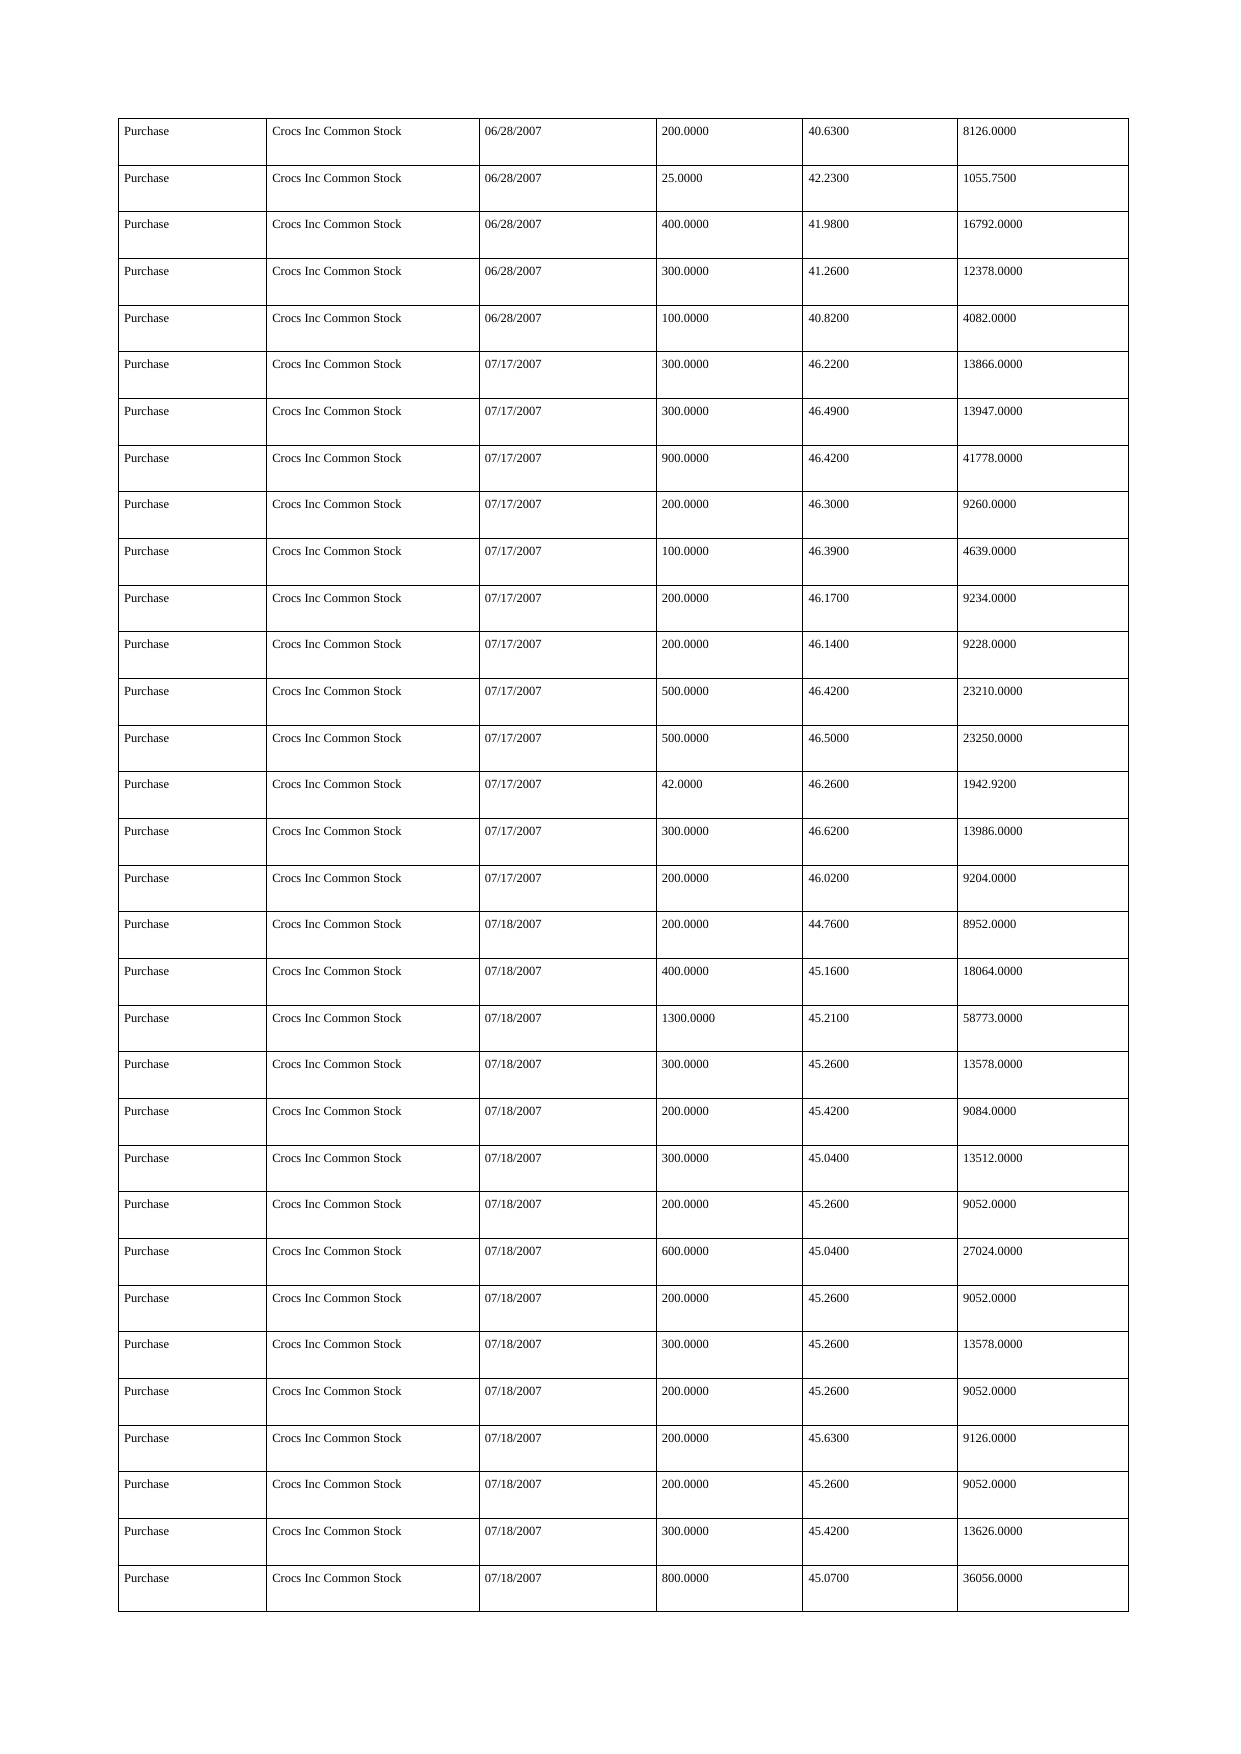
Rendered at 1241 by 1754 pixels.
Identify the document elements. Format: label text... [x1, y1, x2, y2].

table_cell 45.2100 [803, 1006, 957, 1051]
table_cell Crocs Inc Common Stock [267, 1472, 479, 1518]
table_cell Crocs Inc Common Stock [267, 352, 479, 398]
table_cell 9204.0000 [958, 866, 1128, 911]
table_cell 45.4200 [803, 1099, 957, 1145]
table_cell 07/18/2007 [480, 1239, 656, 1285]
table_cell Purchase [119, 1286, 266, 1331]
table_cell 07/18/2007 [480, 1472, 656, 1518]
table_cell Crocs Inc Common Stock [267, 1332, 479, 1378]
table_cell 9052.0000 [958, 1379, 1128, 1425]
table_cell Purchase [119, 492, 266, 538]
table_cell 9234.0000 [958, 586, 1128, 631]
table_cell 9052.0000 [958, 1192, 1128, 1238]
table_cell 9228.0000 [958, 632, 1128, 678]
table_cell 12378.0000 [958, 259, 1128, 305]
table_cell 07/18/2007 [480, 1099, 656, 1145]
table_cell Crocs Inc Common Stock [267, 1239, 479, 1285]
table_cell 300.0000 [657, 259, 802, 305]
table_cell 46.4900 [803, 399, 957, 445]
table_cell 200.0000 [657, 912, 802, 958]
table_cell 23210.0000 [958, 679, 1128, 725]
table_cell 45.4200 [803, 1519, 957, 1565]
table_cell 07/17/2007 [480, 726, 656, 771]
table_cell 500.0000 [657, 679, 802, 725]
table_cell 200.0000 [657, 119, 802, 165]
table_cell Crocs Inc Common Stock [267, 306, 479, 351]
table_cell 100.0000 [657, 539, 802, 585]
table_cell Purchase [119, 679, 266, 725]
table_cell Purchase [119, 1472, 266, 1518]
table_cell 400.0000 [657, 212, 802, 258]
table_cell 300.0000 [657, 399, 802, 445]
table_cell 06/28/2007 [480, 212, 656, 258]
table_cell 45.2600 [803, 1332, 957, 1378]
table_cell 1942.9200 [958, 772, 1128, 818]
table_cell Purchase [119, 726, 266, 771]
table_cell 9052.0000 [958, 1286, 1128, 1331]
table_cell Purchase [119, 866, 266, 911]
table_cell 45.6300 [803, 1426, 957, 1471]
table_cell Purchase [119, 446, 266, 491]
table_cell Crocs Inc Common Stock [267, 1006, 479, 1051]
table_cell 41.9800 [803, 212, 957, 258]
table_cell 18064.0000 [958, 959, 1128, 1005]
table_cell Purchase [119, 306, 266, 351]
table_cell 300.0000 [657, 819, 802, 865]
table_cell 07/17/2007 [480, 446, 656, 491]
table_cell 41.2600 [803, 259, 957, 305]
table_cell 36056.0000 [958, 1566, 1128, 1611]
table_cell 46.3900 [803, 539, 957, 585]
table_cell 45.2600 [803, 1472, 957, 1518]
table_cell Purchase [119, 1566, 266, 1611]
table_cell 07/17/2007 [480, 866, 656, 911]
table_cell Purchase [119, 1519, 266, 1565]
table_cell Crocs Inc Common Stock [267, 1426, 479, 1471]
table_cell 9052.0000 [958, 1472, 1128, 1518]
table_cell 46.1400 [803, 632, 957, 678]
table_cell 45.0700 [803, 1566, 957, 1611]
table_cell Crocs Inc Common Stock [267, 866, 479, 911]
table_cell Purchase [119, 1146, 266, 1191]
table_cell Crocs Inc Common Stock [267, 119, 479, 165]
table_cell 07/18/2007 [480, 1332, 656, 1378]
table_cell Purchase [119, 1052, 266, 1098]
table_cell 46.1700 [803, 586, 957, 631]
table_cell Purchase [119, 959, 266, 1005]
table_cell Purchase [119, 259, 266, 305]
table_cell 45.2600 [803, 1286, 957, 1331]
table_cell Purchase [119, 772, 266, 818]
table_cell 07/18/2007 [480, 1426, 656, 1471]
table_cell 13578.0000 [958, 1332, 1128, 1378]
table_cell 07/18/2007 [480, 1566, 656, 1611]
table_cell 07/18/2007 [480, 1519, 656, 1565]
table_cell 200.0000 [657, 866, 802, 911]
table_cell 07/18/2007 [480, 912, 656, 958]
table_cell 46.4200 [803, 446, 957, 491]
table_cell 07/17/2007 [480, 679, 656, 725]
table_cell Crocs Inc Common Stock [267, 212, 479, 258]
table_cell 07/17/2007 [480, 539, 656, 585]
table_cell Crocs Inc Common Stock [267, 446, 479, 491]
table_cell 40.8200 [803, 306, 957, 351]
table_cell Purchase [119, 119, 266, 165]
table_cell 500.0000 [657, 726, 802, 771]
table_cell 06/28/2007 [480, 119, 656, 165]
table_cell Crocs Inc Common Stock [267, 679, 479, 725]
table_cell Purchase [119, 352, 266, 398]
table_cell Crocs Inc Common Stock [267, 1052, 479, 1098]
table_cell 07/18/2007 [480, 1052, 656, 1098]
table_cell 06/28/2007 [480, 166, 656, 211]
table_cell 300.0000 [657, 1052, 802, 1098]
table_cell 200.0000 [657, 492, 802, 538]
table_cell 800.0000 [657, 1566, 802, 1611]
table_cell Purchase [119, 1099, 266, 1145]
table_cell Purchase [119, 166, 266, 211]
table_cell Crocs Inc Common Stock [267, 259, 479, 305]
table_cell 4082.0000 [958, 306, 1128, 351]
table_cell 100.0000 [657, 306, 802, 351]
table_cell Crocs Inc Common Stock [267, 166, 479, 211]
table_cell Crocs Inc Common Stock [267, 1146, 479, 1191]
table_cell 200.0000 [657, 1426, 802, 1471]
table_cell 06/28/2007 [480, 259, 656, 305]
table_cell 07/17/2007 [480, 772, 656, 818]
table_cell Purchase [119, 1379, 266, 1425]
table_cell 45.1600 [803, 959, 957, 1005]
table_cell Crocs Inc Common Stock [267, 819, 479, 865]
table_cell 16792.0000 [958, 212, 1128, 258]
table_cell 1055.7500 [958, 166, 1128, 211]
table_cell 23250.0000 [958, 726, 1128, 771]
table_cell 13578.0000 [958, 1052, 1128, 1098]
table_cell 41778.0000 [958, 446, 1128, 491]
table_cell 46.2600 [803, 772, 957, 818]
table_cell 07/18/2007 [480, 959, 656, 1005]
table_cell 200.0000 [657, 1286, 802, 1331]
table_cell 07/17/2007 [480, 586, 656, 631]
table_cell 9260.0000 [958, 492, 1128, 538]
table_cell Crocs Inc Common Stock [267, 1286, 479, 1331]
table_cell 4639.0000 [958, 539, 1128, 585]
table_cell Crocs Inc Common Stock [267, 726, 479, 771]
table_cell 400.0000 [657, 959, 802, 1005]
table_cell 45.0400 [803, 1146, 957, 1191]
table_cell 45.0400 [803, 1239, 957, 1285]
table_cell 46.6200 [803, 819, 957, 865]
table_cell Purchase [119, 539, 266, 585]
table_cell 13626.0000 [958, 1519, 1128, 1565]
table_cell Purchase [119, 1239, 266, 1285]
table_cell Purchase [119, 1332, 266, 1378]
table_cell 07/18/2007 [480, 1379, 656, 1425]
table_cell Crocs Inc Common Stock [267, 1192, 479, 1238]
table_cell 45.2600 [803, 1379, 957, 1425]
table_cell 900.0000 [657, 446, 802, 491]
table_cell 13986.0000 [958, 819, 1128, 865]
table_cell 42.2300 [803, 166, 957, 211]
table_cell 46.4200 [803, 679, 957, 725]
table_cell 07/17/2007 [480, 819, 656, 865]
table_cell 25.0000 [657, 166, 802, 211]
table_cell 58773.0000 [958, 1006, 1128, 1051]
table_cell Crocs Inc Common Stock [267, 586, 479, 631]
table_cell Crocs Inc Common Stock [267, 492, 479, 538]
table_cell Purchase [119, 586, 266, 631]
table_cell 600.0000 [657, 1239, 802, 1285]
table_cell 8952.0000 [958, 912, 1128, 958]
table_cell 07/18/2007 [480, 1192, 656, 1238]
table_cell 45.2600 [803, 1192, 957, 1238]
table_cell Crocs Inc Common Stock [267, 632, 479, 678]
table_cell 13866.0000 [958, 352, 1128, 398]
table_cell 40.6300 [803, 119, 957, 165]
table_cell 07/17/2007 [480, 352, 656, 398]
table_cell 200.0000 [657, 632, 802, 678]
table_cell 300.0000 [657, 352, 802, 398]
table_cell 07/18/2007 [480, 1006, 656, 1051]
table_cell Purchase [119, 819, 266, 865]
table_cell Purchase [119, 912, 266, 958]
table_cell 13947.0000 [958, 399, 1128, 445]
table_cell 200.0000 [657, 586, 802, 631]
table_cell 200.0000 [657, 1099, 802, 1145]
table_cell Purchase [119, 399, 266, 445]
table_cell 07/18/2007 [480, 1146, 656, 1191]
table_cell Purchase [119, 1192, 266, 1238]
table_cell 44.7600 [803, 912, 957, 958]
table_cell 300.0000 [657, 1146, 802, 1191]
table_cell 46.3000 [803, 492, 957, 538]
table_cell 46.0200 [803, 866, 957, 911]
table_cell Crocs Inc Common Stock [267, 539, 479, 585]
table_cell 45.2600 [803, 1052, 957, 1098]
table_cell 07/17/2007 [480, 492, 656, 538]
table_cell 200.0000 [657, 1472, 802, 1518]
table_cell Crocs Inc Common Stock [267, 1566, 479, 1611]
table_cell Crocs Inc Common Stock [267, 772, 479, 818]
table_cell 07/18/2007 [480, 1286, 656, 1331]
table_cell Purchase [119, 212, 266, 258]
table_cell 27024.0000 [958, 1239, 1128, 1285]
table_cell 200.0000 [657, 1379, 802, 1425]
table_cell Purchase [119, 1006, 266, 1051]
table_cell 46.5000 [803, 726, 957, 771]
table_cell 9126.0000 [958, 1426, 1128, 1471]
table_cell Crocs Inc Common Stock [267, 399, 479, 445]
table_cell 07/17/2007 [480, 632, 656, 678]
table_cell Crocs Inc Common Stock [267, 1099, 479, 1145]
table_cell 06/28/2007 [480, 306, 656, 351]
table_cell 8126.0000 [958, 119, 1128, 165]
table_cell 07/17/2007 [480, 399, 656, 445]
table_cell 46.2200 [803, 352, 957, 398]
table_cell Crocs Inc Common Stock [267, 959, 479, 1005]
table_cell Purchase [119, 632, 266, 678]
table_cell 9084.0000 [958, 1099, 1128, 1145]
table_cell Crocs Inc Common Stock [267, 912, 479, 958]
table_cell Crocs Inc Common Stock [267, 1519, 479, 1565]
table_cell 42.0000 [657, 772, 802, 818]
table_cell Purchase [119, 1426, 266, 1471]
table_cell 300.0000 [657, 1332, 802, 1378]
table_cell 300.0000 [657, 1519, 802, 1565]
table_cell 1300.0000 [657, 1006, 802, 1051]
table_cell Crocs Inc Common Stock [267, 1379, 479, 1425]
table_cell 200.0000 [657, 1192, 802, 1238]
table_cell 13512.0000 [958, 1146, 1128, 1191]
